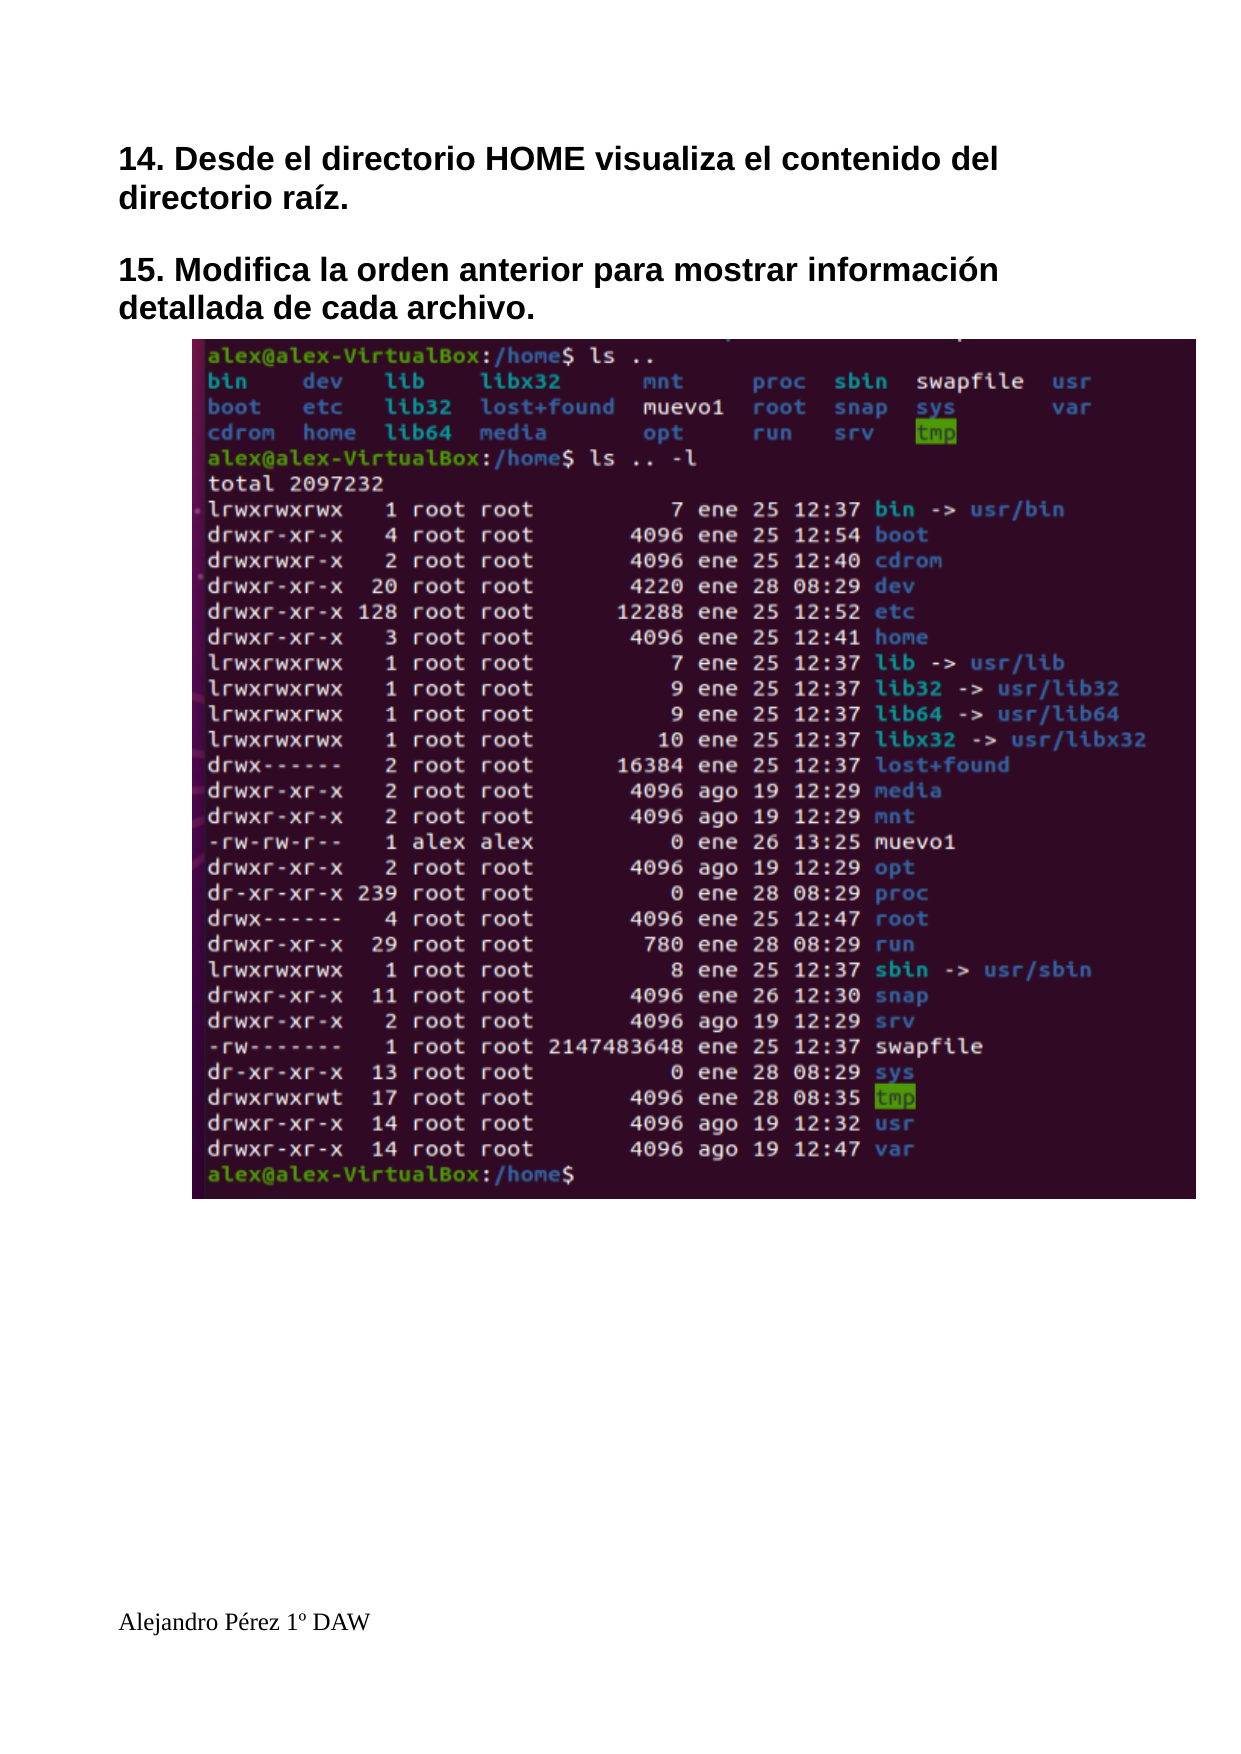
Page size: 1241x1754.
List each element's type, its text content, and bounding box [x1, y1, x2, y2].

picture [192, 339, 1196, 1199]
subtitle 14. Desde el directorio HOME visualiza el contenido del directorio raíz. [118, 139, 1122, 216]
subtitle 15. Modifica la orden anterior para mostrar información detallada de cada archivo. [118, 249, 1122, 327]
